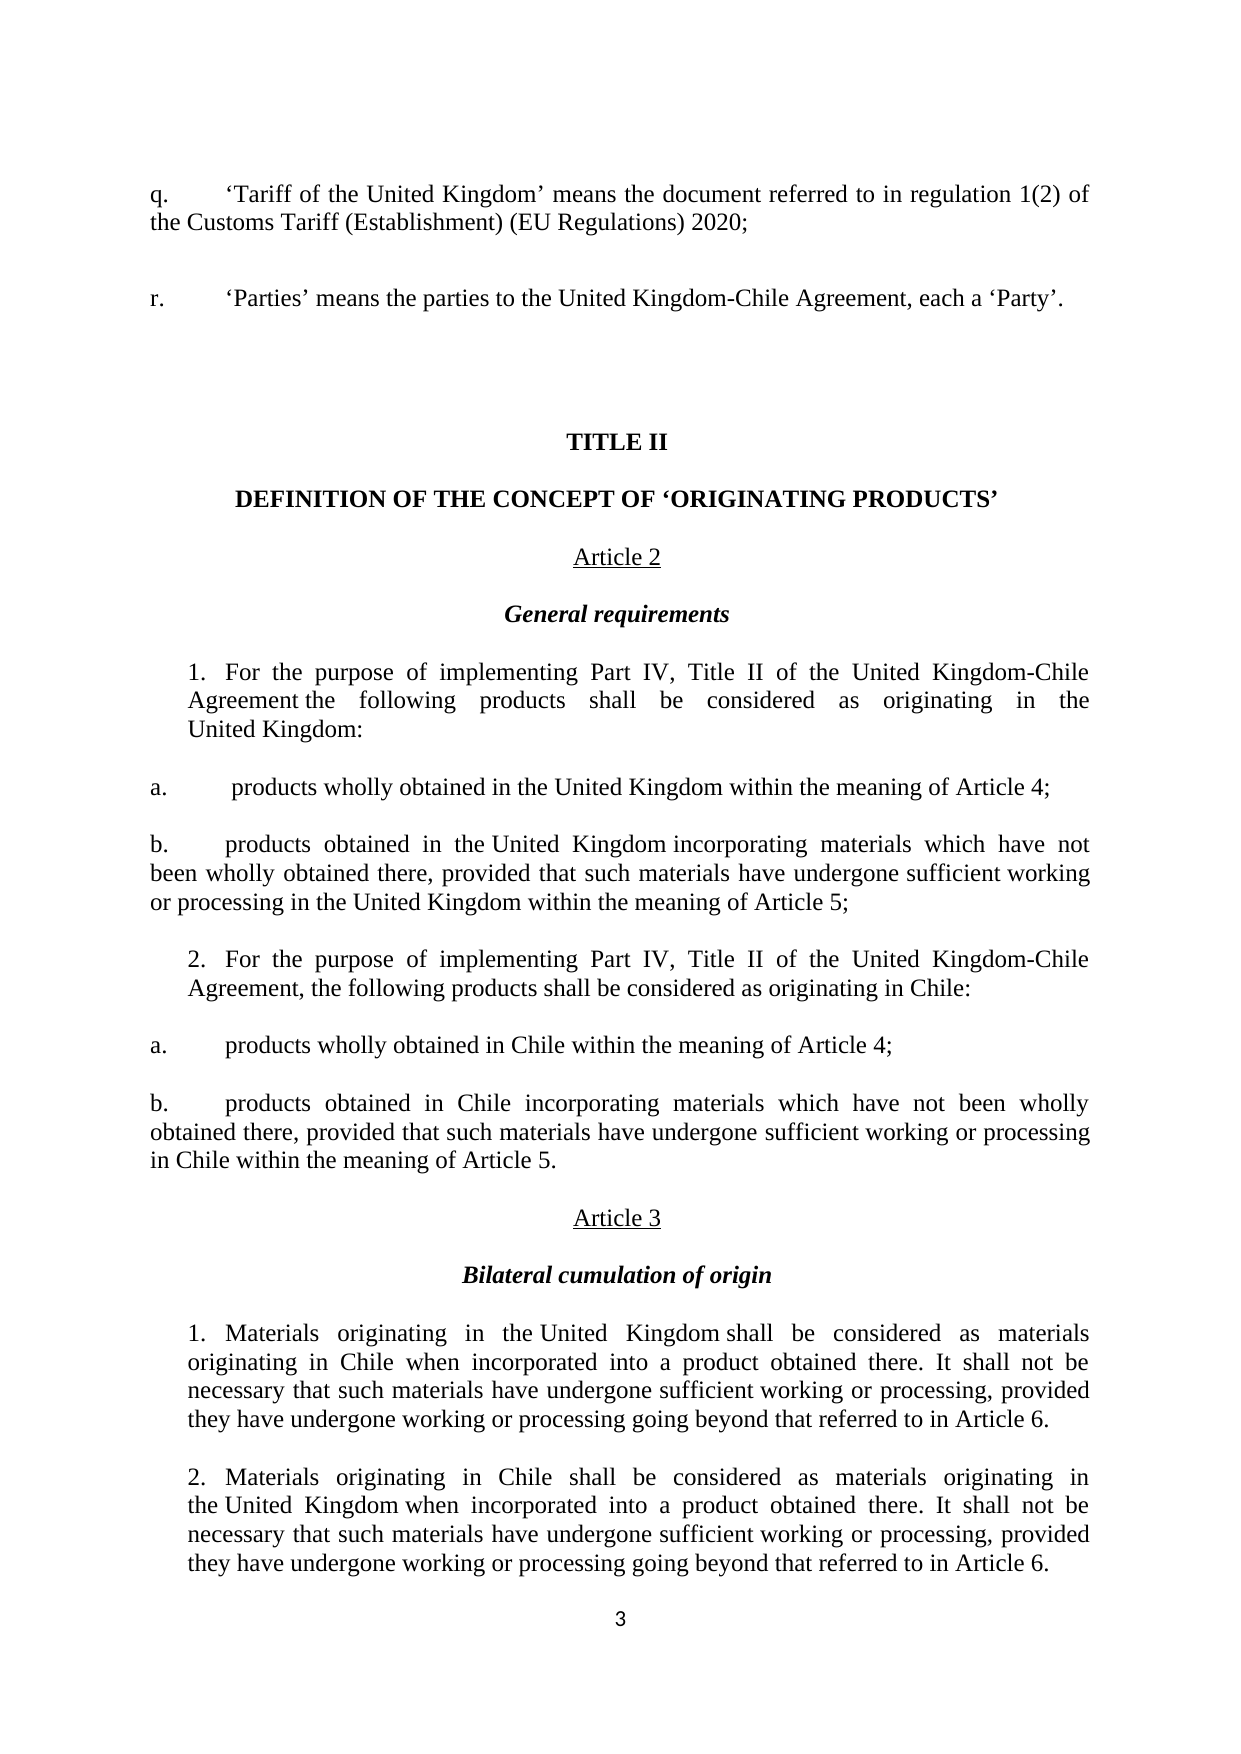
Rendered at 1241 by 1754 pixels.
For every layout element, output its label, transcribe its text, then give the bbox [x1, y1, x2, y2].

list products wholly obtained in the United Kingdom within the meaning of Article 4; [150, 772, 1090, 800]
list For the purpose of implementing Part IV, Title II of the United Kingdom-Chile Agreement the following products shall be considered as originating in the United Kingdom: [187, 657, 1090, 743]
list For the purpose of implementing Part IV, Title II of the United Kingdom-Chile Agreement, the following products shall be considered as originating in Chile: [187, 944, 1090, 1002]
list Materials originating in the United Kingdom shall be considered as materials originating in Chile when incorporated into a product obtained there. It shall not be necessary that such materials have undergone sufficient working or processing, provided they have undergone working or processing going beyond that referred to in Article 6. [187, 1318, 1090, 1433]
list products obtained in Chile incorporating materials which have not been wholly obtained there, provided that such materials have undergone sufficient working or processing in Chile within the meaning of Article 5. [150, 1088, 1090, 1174]
text Article 2 [150, 542, 1090, 570]
text DEFINITION OF THE CONCEPT OF ‘ORIGINATING PRODUCTS’ [150, 484, 1090, 513]
list products obtained in the United Kingdom incorporating materials which have not been wholly obtained there, provided that such materials have undergone sufficient working or processing in the United Kingdom within the meaning of Article 5; [150, 829, 1090, 915]
text Article 3 [150, 1203, 1090, 1232]
list Materials originating in Chile shall be considered as materials originating in the United Kingdom when incorporated into a product obtained there. It shall not be necessary that such materials have undergone sufficient working or processing, provided they have undergone working or processing going beyond that referred to in Article 6. [187, 1462, 1090, 1577]
list ‘Parties’ means the parties to the United Kingdom-Chile Agreement, each a ‘Party’. [150, 283, 1090, 312]
text General requirements [150, 599, 1090, 628]
text Bilateral cumulation of origin [150, 1260, 1090, 1289]
list ‘Tariff of the United Kingdom’ means the document referred to in regulation 1(2) of the Customs Tariff (Establishment) (EU Regulations) 2020; [150, 179, 1090, 236]
text TITLE II [150, 427, 1090, 455]
list products wholly obtained in Chile within the meaning of Article 4; [150, 1030, 1090, 1059]
